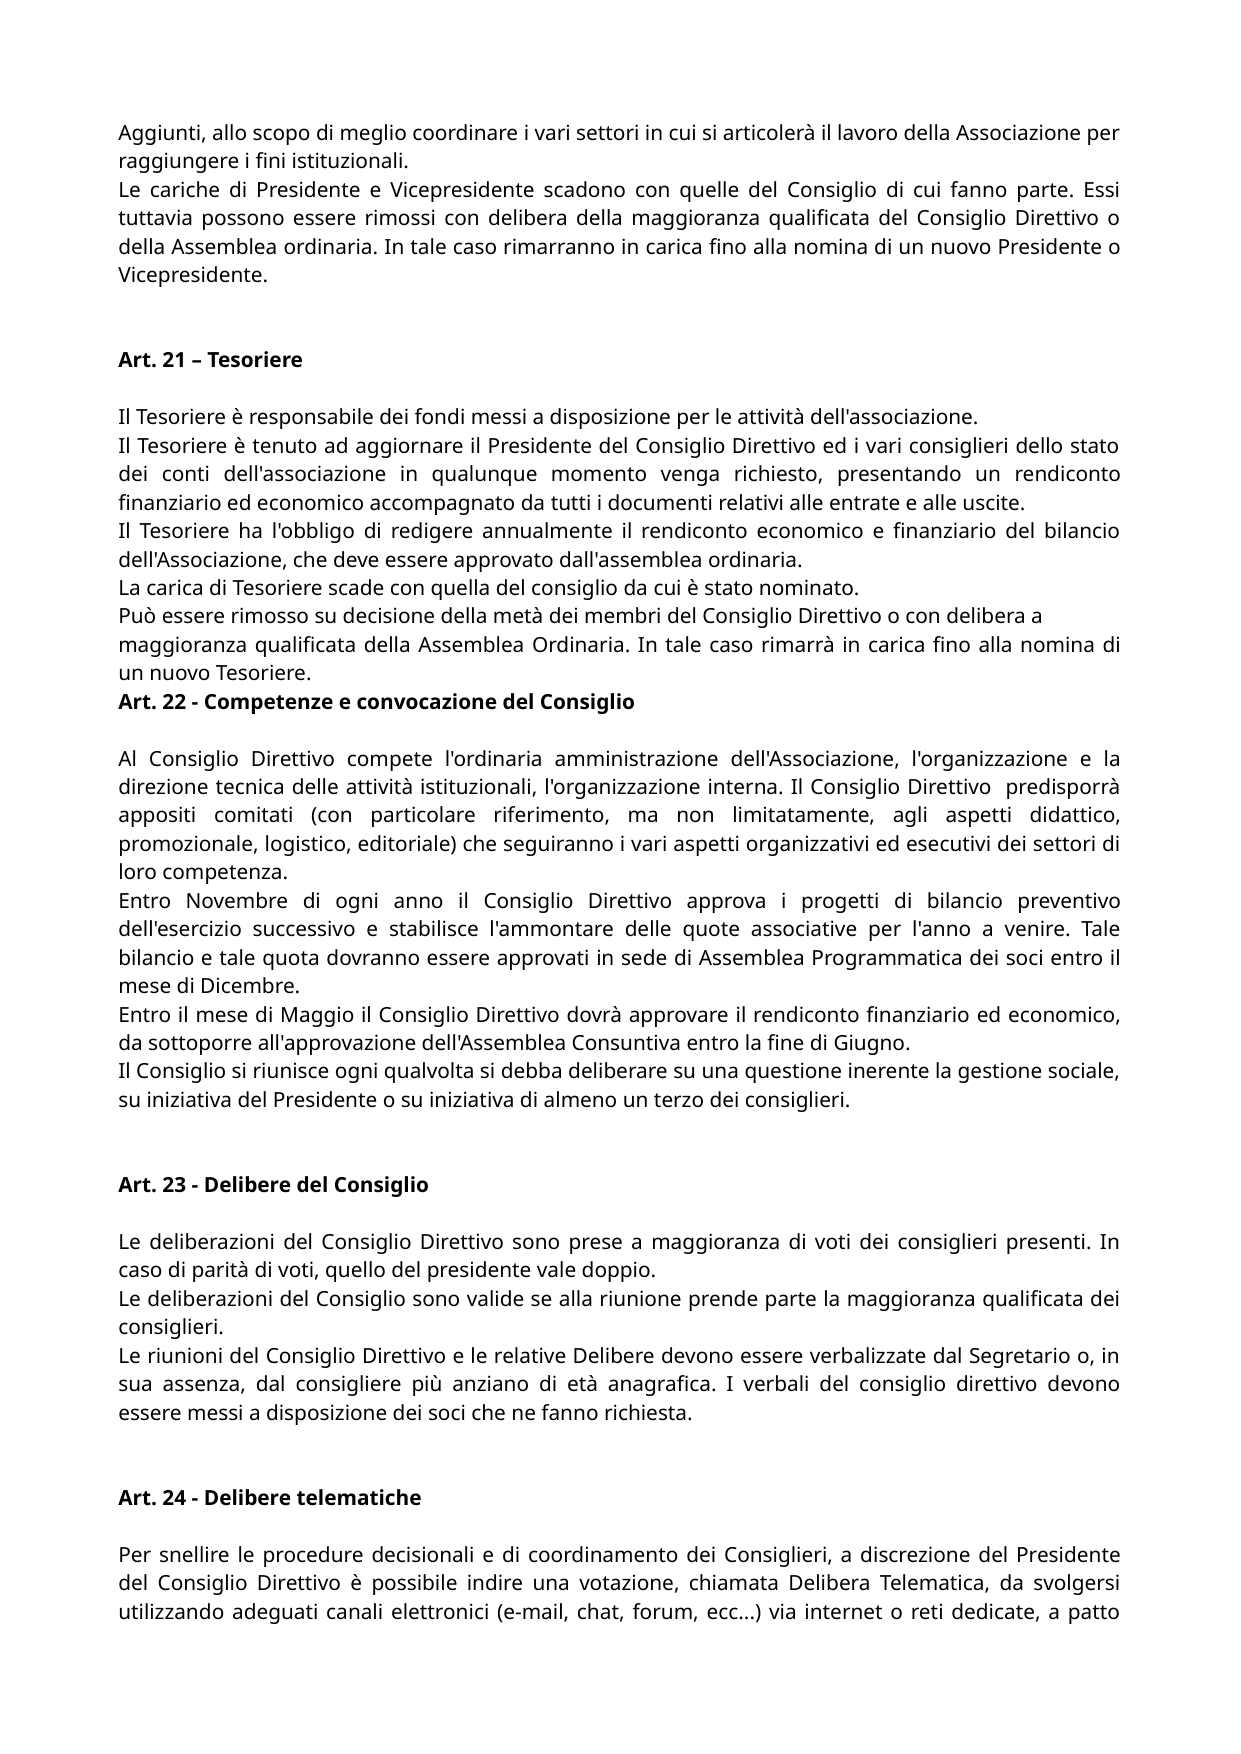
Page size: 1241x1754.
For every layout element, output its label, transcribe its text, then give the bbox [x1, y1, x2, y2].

text Il Tesoriere ha l'obbligo di redigere annualmente il rendiconto economico e finanziario del bilancio dell'Associazione, che deve essere approvato dall'assemblea ordinaria. [118, 516, 1122, 573]
text Il Consiglio si riunisce ogni qualvolta si debba deliberare su una questione inerente la gestione sociale, su iniziativa del Presidente o su iniziativa di almeno un terzo dei consiglieri. [118, 1057, 1122, 1113]
text Art. 24 - Delibere telematiche [118, 1483, 1122, 1512]
text Le riunioni del Consiglio Direttivo e le relative Delibere devono essere verbalizzate dal Segretario o, in sua assenza, dal consigliere più anziano di età anagrafica. I verbali del consiglio direttivo devono essere messi a disposizione dei soci che ne fanno richiesta. [118, 1341, 1122, 1426]
text Il Tesoriere è responsabile dei fondi messi a disposizione per le attività dell'associazione. [118, 402, 1122, 431]
text La carica di Tesoriere scade con quella del consiglio da cui è stato nominato. [118, 573, 1122, 602]
text Entro Novembre di ogni anno il Consiglio Direttivo approva i progetti di bilancio preventivo dell'esercizio successivo e stabilisce l'ammontare delle quote associative per l'anno a venire. Tale bilancio e tale quota dovranno essere approvati in sede di Assemblea Programmatica dei soci entro il mese di Dicembre. [118, 886, 1122, 1000]
text Al Consiglio Direttivo compete l'ordinaria amministrazione dell'Associazione, l'organizzazione e la direzione tecnica delle attività istituzionali, l'organizzazione interna. Il Consiglio Direttivo predisporrà appositi comitati (con particolare riferimento, ma non limitatamente, agli aspetti didattico, promozionale, logistico, editoriale) che seguiranno i vari aspetti organizzativi ed esecutivi dei settori di loro competenza. [118, 744, 1122, 886]
text Le deliberazioni del Consiglio Direttivo sono prese a maggioranza di voti dei consiglieri presenti. In caso di parità di voti, quello del presidente vale doppio. [118, 1227, 1122, 1284]
text Le cariche di Presidente e Vicepresidente scadono con quelle del Consiglio di cui fanno parte. Essi tuttavia possono essere rimossi con delibera della maggioranza qualificata del Consiglio Direttivo o della Assemblea ordinaria. In tale caso rimarranno in carica fino alla nomina di un nuovo Presidente o Vicepresidente. [118, 175, 1122, 289]
text Per snellire le procedure decisionali e di coordinamento dei Consiglieri, a discrezione del Presidente del Consiglio Direttivo è possibile indire una votazione, chiamata Delibera Telematica, da svolgersi utilizzando adeguati canali elettronici (e-mail, chat, forum, ecc...) via internet o reti dedicate, a patto [118, 1540, 1122, 1625]
text Il Tesoriere è tenuto ad aggiornare il Presidente del Consiglio Direttivo ed i vari consiglieri dello stato dei conti dell'associazione in qualunque momento venga richiesto, presentando un rendiconto finanziario ed economico accompagnato da tutti i documenti relativi alle entrate e alle uscite. [118, 431, 1122, 516]
text Entro il mese di Maggio il Consiglio Direttivo dovrà approvare il rendiconto finanziario ed economico, da sottoporre all'approvazione dell'Assemblea Consuntiva entro la fine di Giugno. [118, 1000, 1122, 1057]
text Art. 22 - Competenze e convocazione del Consiglio [118, 687, 1122, 715]
text maggioranza qualificata della Assemblea Ordinaria. In tale caso rimarrà in carica fino alla nomina di un nuovo Tesoriere. [118, 630, 1122, 687]
text Le deliberazioni del Consiglio sono valide se alla riunione prende parte la maggioranza qualificata dei consiglieri. [118, 1284, 1122, 1341]
text Aggiunti, allo scopo di meglio coordinare i vari settori in cui si articolerà il lavoro della Associazione per raggiungere i fini istituzionali. [118, 118, 1122, 175]
text Art. 21 – Tesoriere [118, 346, 1122, 374]
text Art. 23 - Delibere del Consiglio [118, 1170, 1122, 1199]
text Può essere rimosso su decisione della metà dei membri del Consiglio Direttivo o con delibera a [118, 602, 1122, 630]
